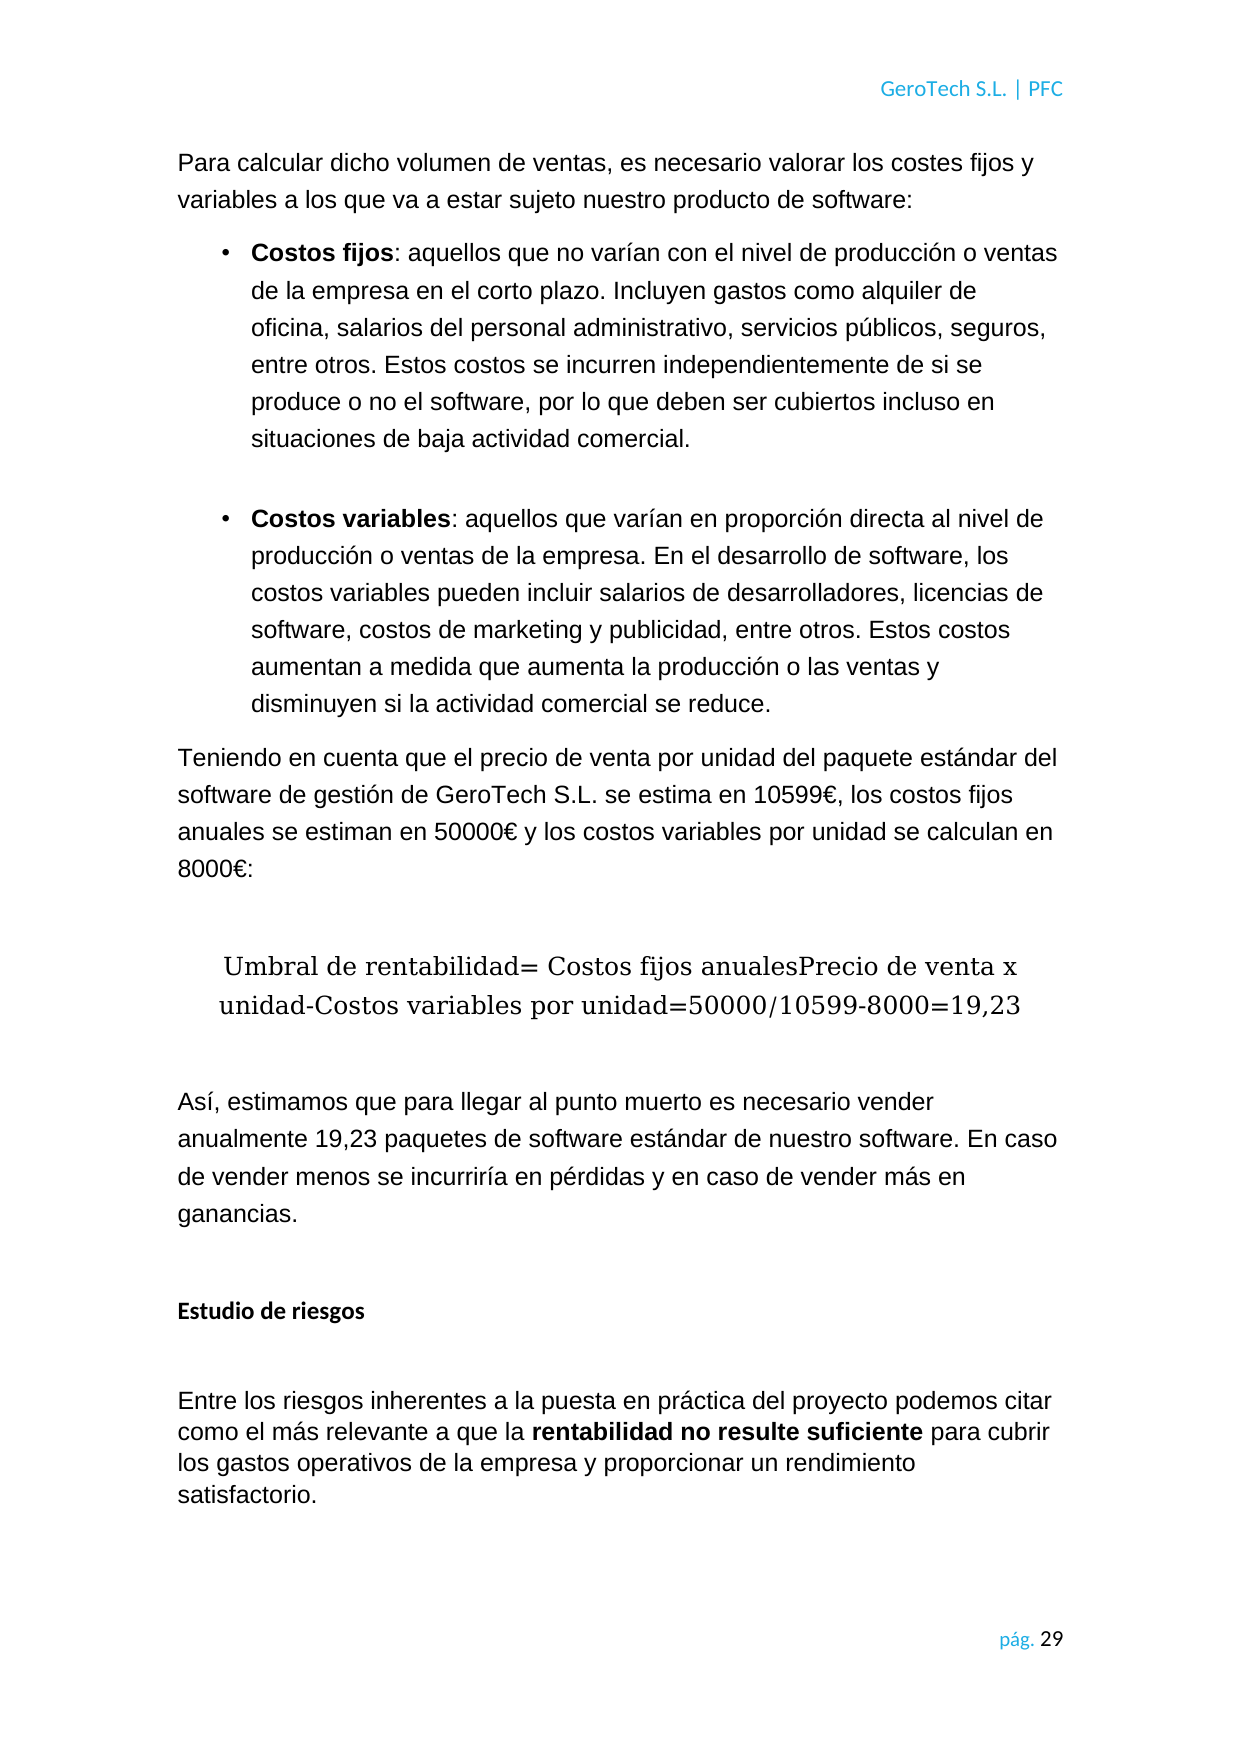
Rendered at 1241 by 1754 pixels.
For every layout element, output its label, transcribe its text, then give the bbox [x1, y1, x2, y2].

list Costos fijos: aquellos que no varían con el nivel de producción o ventas de la empresa en el corto plazo. Incluyen gastos como alquiler de oficina, salarios del personal administrativo, servicios públicos, seguros, entre otros. Estos costos se incurren independientemente de si se produce o no el software, por lo que deben ser cubiertos incluso en situaciones de baja actividad comercial. [221, 238, 1063, 453]
text Umbral de rentabilidad= Costos fijos anualesPrecio de venta x unidad-Costos variables por unidad=50000/10599-8000=19,23 [177, 951, 1063, 1019]
list Costos variables: aquellos que varían en proporción directa al nivel de producción o ventas de la empresa. En el desarrollo de software, los costos variables pueden incluir salarios de desarrolladores, licencias de software, costos de marketing y publicidad, entre otros. Estos costos aumentan a medida que aumenta la producción o las ventas y disminuyen si la actividad comercial se reduce. [221, 504, 1063, 718]
text Para calcular dicho volumen de ventas, es necesario valorar los costes fijos y variables a los que va a estar sujeto nuestro producto de software: [177, 148, 1063, 213]
text Teniendo en cuenta que el precio de venta por unidad del paquete estándar del software de gestión de GeroTech S.L. se estima en 10599€, los costos fijos anuales se estiman en 50000€ y los costos variables por unidad se calculan en 8000€: [177, 743, 1063, 883]
text Estudio de riesgos [177, 1295, 1063, 1326]
text Entre los riesgos inherentes a la puesta en práctica del proyecto podemos citar como el más relevante a que la rentabilidad no resulte suficiente para cubrir los gastos operativos de la empresa y proporcionar un rendimiento satisfactorio. [177, 1386, 1063, 1510]
text Así, estimamos que para llegar al punto muerto es necesario vender anualmente 19,23 paquetes de software estándar de nuestro software. En caso de vender menos se incurriría en pérdidas y en caso de vender más en ganancias. [177, 1087, 1063, 1227]
